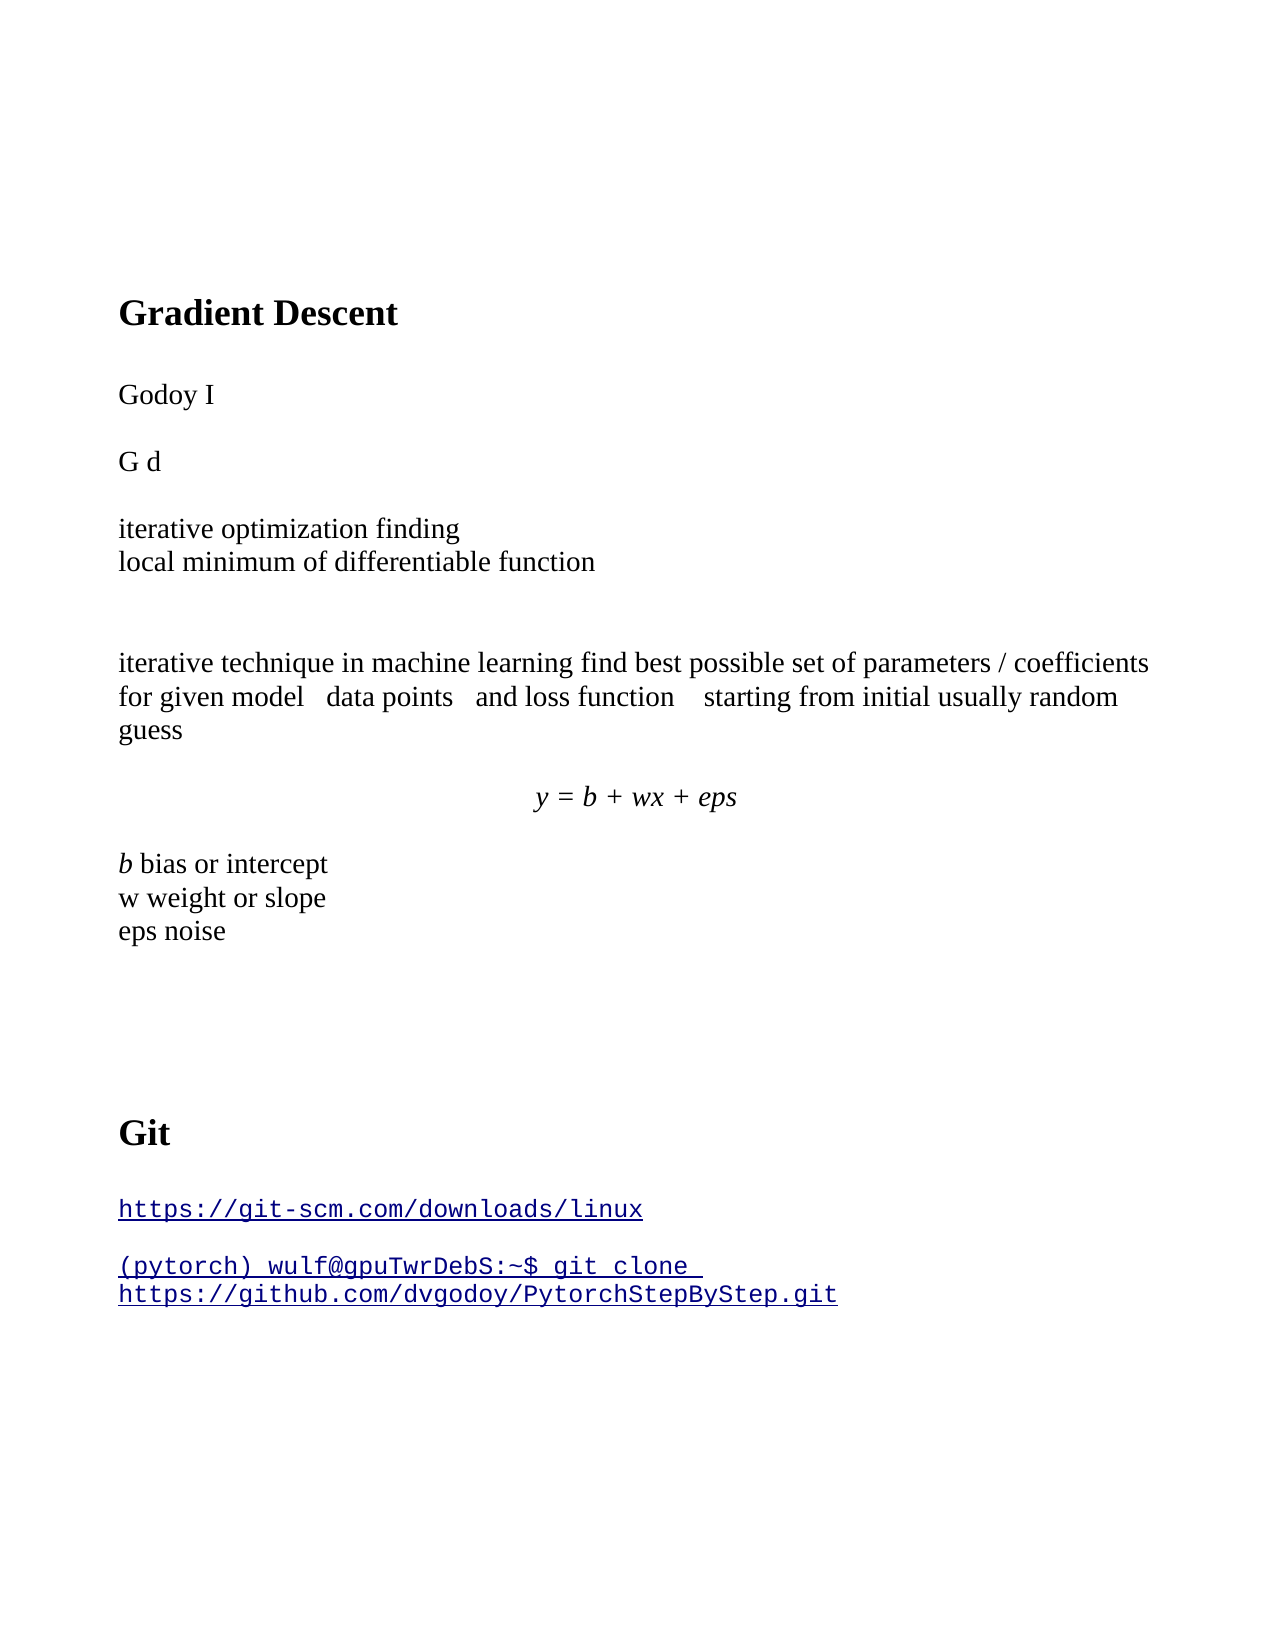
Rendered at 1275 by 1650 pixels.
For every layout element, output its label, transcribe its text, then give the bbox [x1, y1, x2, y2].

text eps noise [118, 913, 1157, 947]
text G d [118, 444, 1157, 477]
text Godoy I [118, 377, 1157, 410]
text iterative optimization finding [118, 511, 1157, 544]
text w weight or slope [118, 880, 1157, 913]
text y = b + wx + eps [118, 779, 1157, 813]
text Gradient Descent [118, 291, 1157, 334]
text (pytorch) wulf@gpuTwrDebS:~$ git clone https://github.com/dvgodoy/PytorchStepByStep.git [118, 1253, 1157, 1310]
text https://git-scm.com/downloads/linux [118, 1196, 1157, 1224]
text local minimum of differentiable function [118, 544, 1157, 578]
text iterative technique in machine learning find best possible set of parameters / coefficients for given model data points and loss function starting from initial usually random guess [118, 645, 1157, 746]
text b bias or intercept [118, 846, 1157, 880]
text Git [118, 1110, 1157, 1153]
